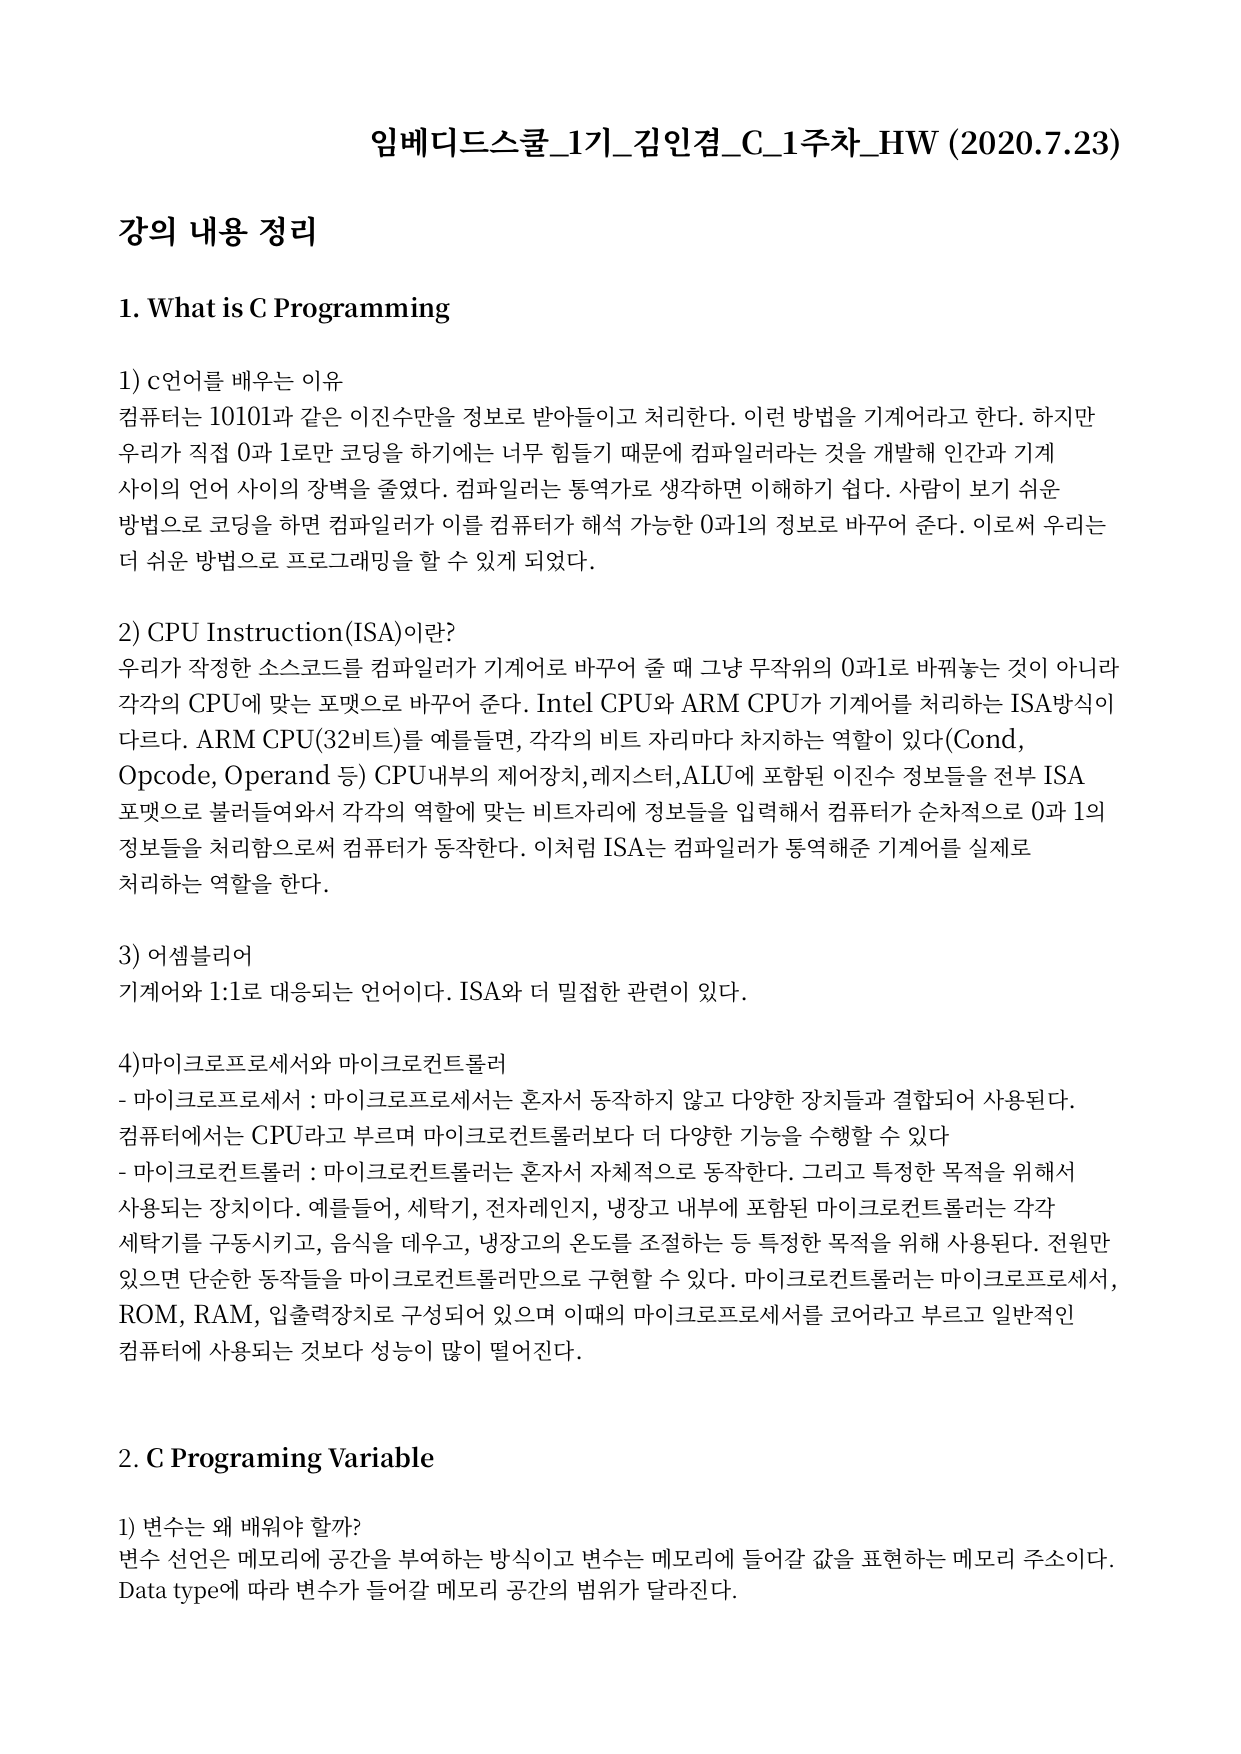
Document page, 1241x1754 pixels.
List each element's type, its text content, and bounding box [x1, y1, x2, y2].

text 강의 내용 정리 [118, 208, 1122, 253]
text 2) CPU Instruction(ISA)이란? [118, 612, 1122, 648]
text 1) c언어를 배우는 이유 [118, 361, 1122, 397]
text 기계어와 1:1로 대응되는 언어이다. ISA와 더 밀접한 관련이 있다. [118, 972, 1122, 1007]
text 1. What is C Programming [118, 289, 1122, 325]
text 우리가 작정한 소스코드를 컴파일러가 기계어로 바꾸어 줄 때 그냥 무작위의 0과1로 바꿔놓는 것이 아니라 각각의 CPU에 맞는 포맷으로 바꾸어 준다. Intel CPU와 ARM CPU가 기계어를 처리하는 ISA방식이 다르다. ARM CPU(32비트)를 예를들면, 각각의 비트 자리마다 차지하는 역할이 있다(Cond, Opcode, Operand 등) CPU내부의 제어장치,레지스터,ALU에 포함된 이진수 정보들을 전부 ISA포맷으로 불러들여와서 각각의 역할에 맞는 비트자리에 정보들을 입력해서 컴퓨터가 순차적으로 0과 1의 정보들을 처리함으로써 컴퓨터가 동작한다. 이처럼 ISA는 컴파일러가 통역해준 기계어를 실제로 처리하는 역할을 한다. [118, 648, 1122, 900]
text 1) 변수는 왜 배워야 할까? [118, 1511, 1122, 1542]
text 변수 선언은 메모리에 공간을 부여하는 방식이고 변수는 메모리에 들어갈 값을 표현하는 메모리 주소이다. [118, 1542, 1122, 1573]
text 컴퓨터는 10101과 같은 이진수만을 정보로 받아들이고 처리한다. 이런 방법을 기계어라고 한다. 하지만 우리가 직접 0과 1로만 코딩을 하기에는 너무 힘들기 때문에 컴파일러라는 것을 개발해 인간과 기계 사이의 언어 사이의 장벽을 줄였다. 컴파일러는 통역가로 생각하면 이해하기 쉽다. 사람이 보기 쉬운 방법으로 코딩을 하면 컴파일러가 이를 컴퓨터가 해석 가능한 0과1의 정보로 바꾸어 준다. 이로써 우리는 더 쉬운 방법으로 프로그래밍을 할 수 있게 되었다. [118, 397, 1122, 576]
text - 마이크로컨트롤러 : 마이크로컨트롤러는 혼자서 자체적으로 동작한다. 그리고 특정한 목적을 위해서 사용되는 장치이다. 예를들어, 세탁기, 전자레인지, 냉장고 내부에 포함된 마이크로컨트롤러는 각각 세탁기를 구동시키고, 음식을 데우고, 냉장고의 온도를 조절하는 등 특정한 목적을 위해 사용된다. 전원만 있으면 단순한 동작들을 마이크로컨트롤러만으로 구현할 수 있다. 마이크로컨트롤러는 마이크로프로세서, ROM, RAM, 입출력장치로 구성되어 있으며 이때의 마이크로프로세서를 코어라고 부르고 일반적인 컴퓨터에 사용되는 것보다 성능이 많이 떨어진다. [118, 1151, 1122, 1367]
text Data type에 따라 변수가 들어갈 메모리 공간의 범위가 달라진다. [118, 1573, 1122, 1605]
text 4)마이크로프로세서와 마이크로컨트롤러 [118, 1043, 1122, 1079]
text 2. C Programing Variable [118, 1439, 1122, 1475]
text 3) 어셈블리어 [118, 936, 1122, 972]
text 임베디드스쿨_1기_김인겸_C_1주차_HW (2020.7.23) [118, 118, 1122, 163]
text - 마이크로프로세서 : 마이크로프로세서는 혼자서 동작하지 않고 다양한 장치들과 결합되어 사용된다. 컴퓨터에서는 CPU라고 부르며 마이크로컨트롤러보다 더 다양한 기능을 수행할 수 있다 [118, 1079, 1122, 1151]
